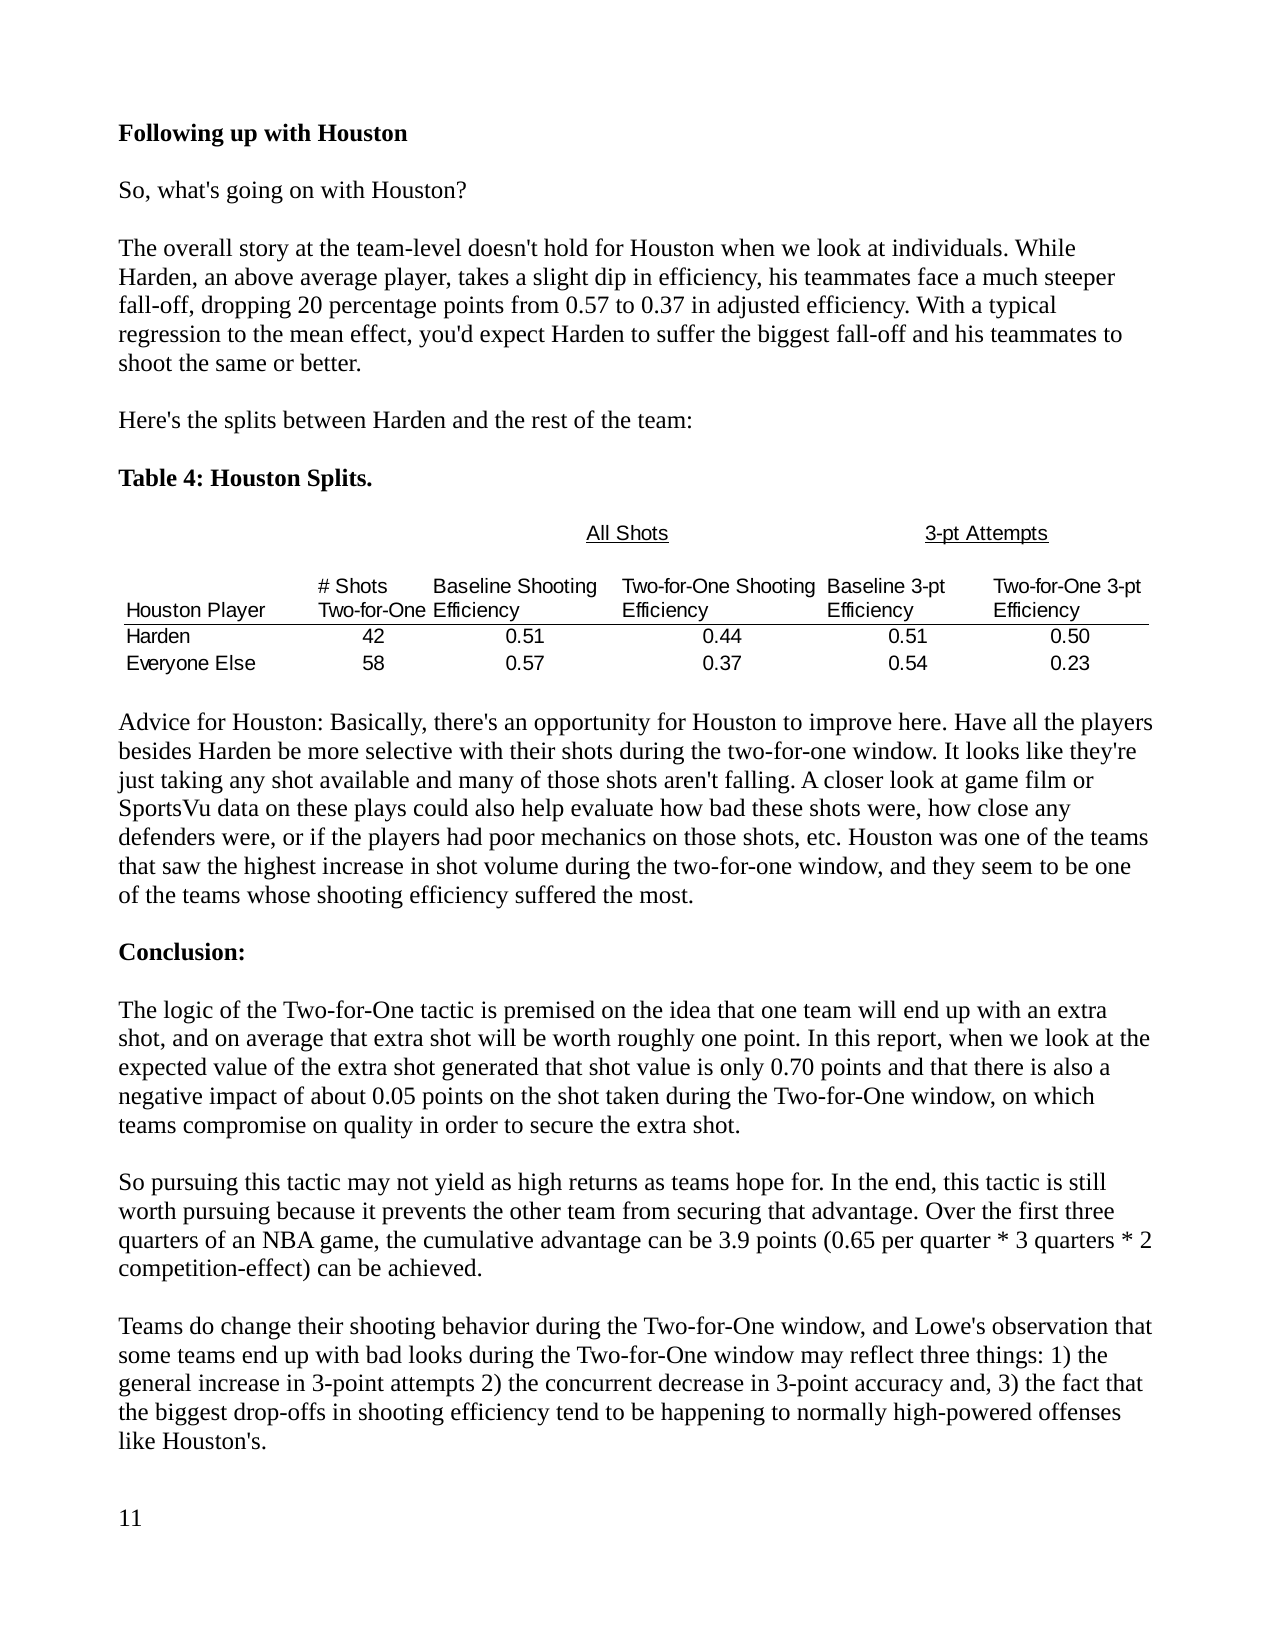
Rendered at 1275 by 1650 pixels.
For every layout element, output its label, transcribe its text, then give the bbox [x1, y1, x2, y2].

text Conclusion: [118, 937, 1157, 966]
text So pursuing this tactic may not yield as high returns as teams hope for. In the end, this tactic is still worth pursuing because it prevents the other team from securing that advantage. Over the first three quarters of an NBA game, the cumulative advantage can be 3.9 points (0.65 per quarter * 3 quarters * 2 competition-effect) can be achieved. [118, 1167, 1157, 1282]
text Here's the splits between Harden and the rest of the team: [118, 406, 1157, 434]
text So, what's going on with Houston? [118, 176, 1157, 204]
text The logic of the Two-for-One tactic is premised on the idea that one team will end up with an extra shot, and on average that extra shot will be worth roughly one point. In this report, when we look at the expected value of the extra shot generated that shot value is only 0.70 points and that there is also a negative impact of about 0.05 points on the shot taken during the Two-for-One window, on which teams compromise on quality in order to secure the extra shot. [118, 995, 1157, 1138]
text Advice for Houston: Basically, there's an opportunity for Houston to improve here. Have all the players besides Harden be more selective with their shots during the two-for-one window. It looks like they're just taking any shot available and many of those shots aren't falling. A closer look at game film or SportsVu data on these plays could also help evaluate how bad these shots were, how close any defenders were, or if the players had poor mechanics on those shots, etc. Houston was one of the teams that saw the highest increase in shot volume during the two-for-one window, and they seem to be one of the teams whose shooting efficiency suffered the most. [118, 707, 1157, 908]
text Table 4: Houston Splits. [118, 463, 1157, 492]
text The overall story at the team-level doesn't hold for Houston when we look at individuals. While Harden, an above average player, takes a slight dip in efficiency, his teammates face a much steeper fall-off, dropping 20 percentage points from 0.57 to 0.37 in adjusted efficiency. With a typical regression to the mean effect, you'd expect Harden to suffer the biggest fall-off and his teammates to shoot the same or better. [118, 233, 1157, 377]
text Following up with Houston [118, 118, 1157, 147]
text Teams do change their shooting behavior during the Two-for-One window, and Lowe's observation that some teams end up with bad looks during the Two-for-One window may reflect three things: 1) the general increase in 3-point attempts 2) the concurrent decrease in 3-point accuracy and, 3) the fact that the biggest drop-offs in shooting efficiency tend to be happening to normally high-powered offenses like Houston's. [118, 1311, 1157, 1455]
